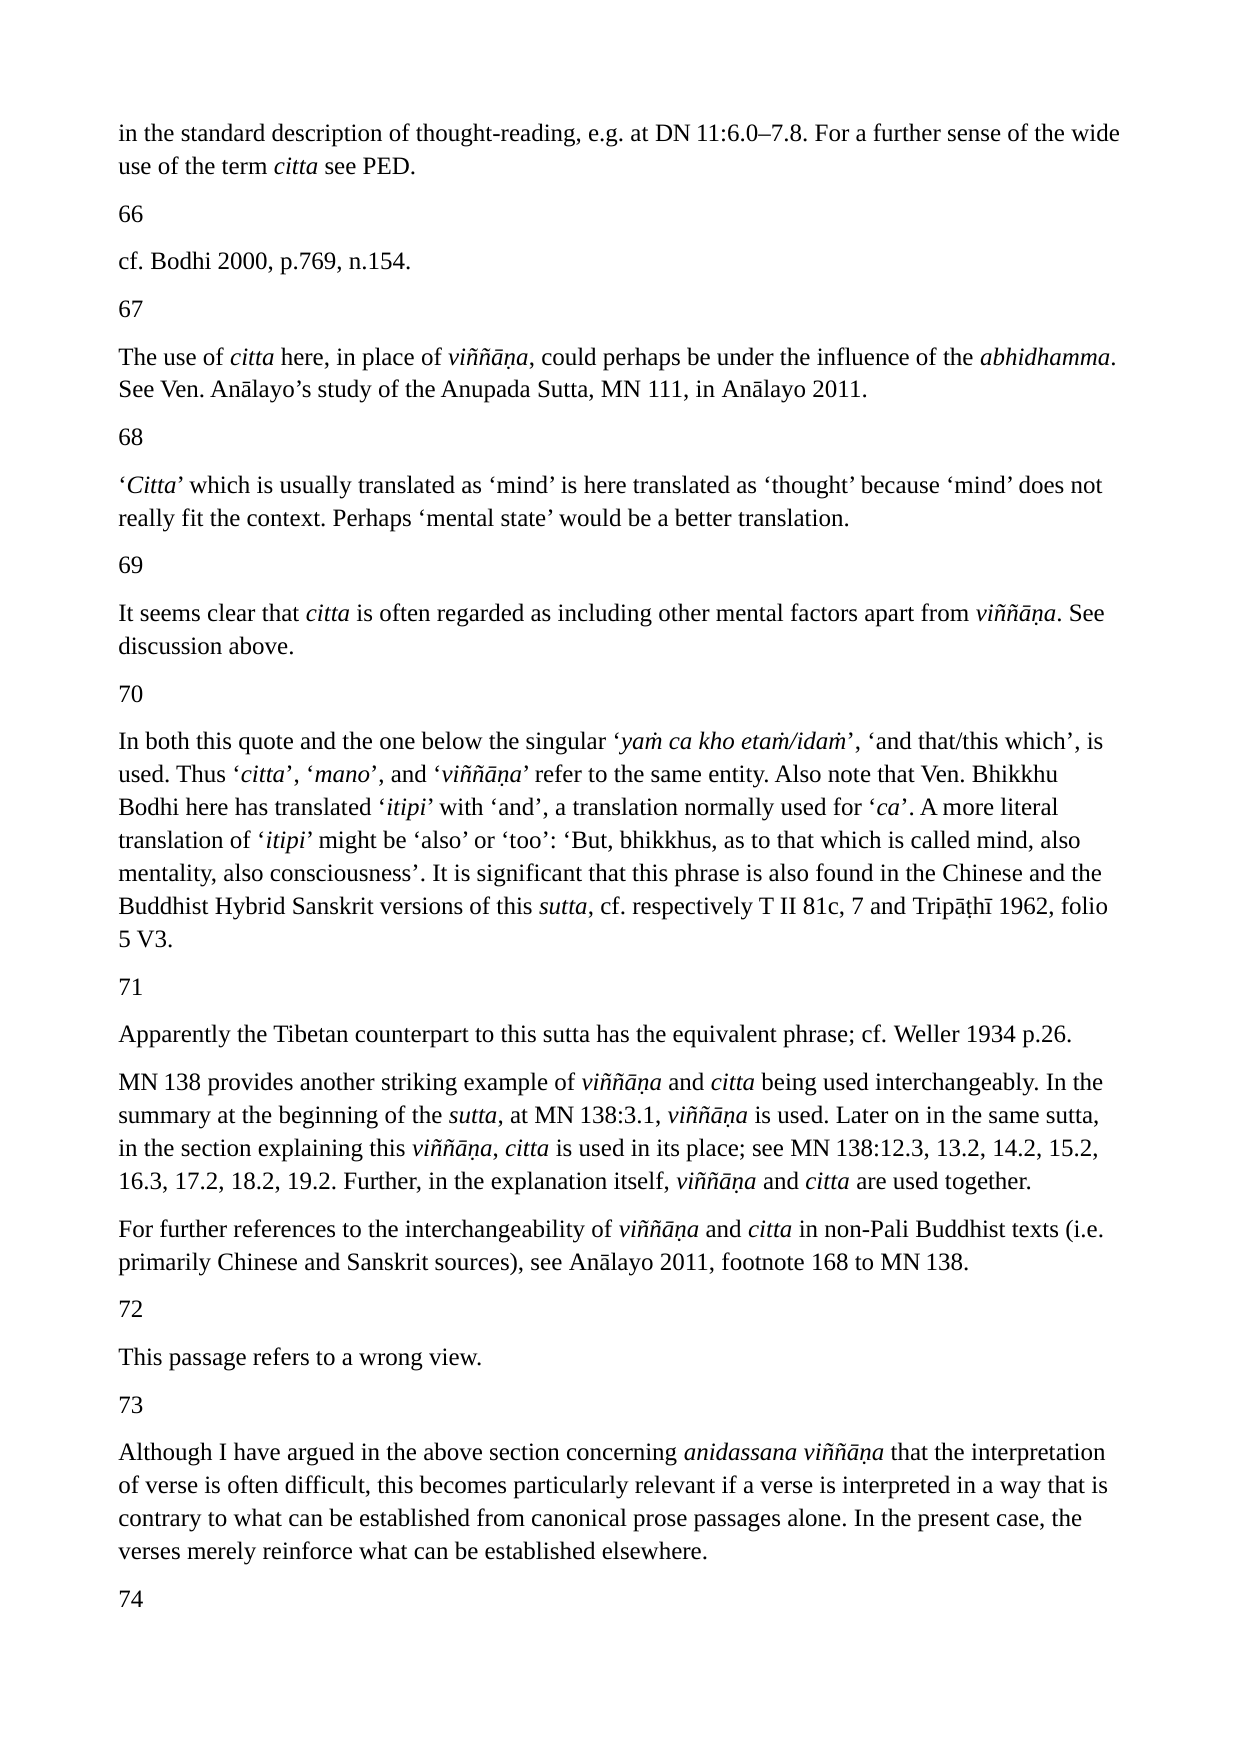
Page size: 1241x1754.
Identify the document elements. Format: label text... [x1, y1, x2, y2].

text It seems clear that citta is often regarded as including other mental factors apart from viññāṇa. See discussion above. [118, 598, 1122, 660]
text 70 [118, 679, 1122, 707]
text In both this quote and the one below the singular ‘yaṁ ca kho etaṁ/idaṁ’, ‘and that/this which’, is used. Thus ‘citta’, ‘mano’, and ‘viññāṇa’ refer to the same entity. Also note that Ven. Bhikkhu Bodhi here has translated ‘itipi’ with ‘and’, a translation normally used for ‘ca’. A more literal translation of ‘itipi’ might be ‘also’ or ‘too’: ‘But, bhikkhus, as to that which is called mind, also mentality, also consciousness’. It is significant that this phrase is also found in the Chinese and the Buddhist Hybrid Sanskrit versions of this sutta, cf. respectively T II 81c, 7 and Tripāṭhī 1962, folio 5 V3. [118, 726, 1122, 953]
text 67 [118, 294, 1122, 323]
text 74 [118, 1584, 1122, 1613]
text 73 [118, 1390, 1122, 1418]
text cf. Bodhi 2000, p.769, n.154. [118, 246, 1122, 275]
text Apparently the Tibetan counterpart to this sutta has the equivalent phrase; cf. Weller 1934 p.26. [118, 1019, 1122, 1048]
text The use of citta here, in place of viññāṇa, could perhaps be under the influence of the abhidhamma. See Ven. Anālayo’s study of the Anupada Sutta, MN 111, in Anālayo 2011. [118, 342, 1122, 403]
text 71 [118, 972, 1122, 1001]
text 69 [118, 550, 1122, 579]
text Although I have argued in the above section concerning anidassana viññāṇa that the interpretation of verse is often difficult, this becomes particularly relevant if a verse is interpreted in a way that is contrary to what can be established from canonical prose passages alone. In the present case, the verses merely reinforce what can be established elsewhere. [118, 1437, 1122, 1565]
text MN 138 provides another striking example of viññāṇa and citta being used interchangeably. In the summary at the beginning of the sutta, at MN 138:3.1, viññāṇa is used. Later on in the same sutta, in the section explaining this viññāṇa, citta is used in its place; see MN 138:12.3, 13.2, 14.2, 15.2, 16.3, 17.2, 18.2, 19.2. Further, in the explanation itself, viññāṇa and citta are used together. [118, 1067, 1122, 1195]
text ‘Citta’ which is usually translated as ‘mind’ is here translated as ‘thought’ because ‘mind’ does not really fit the context. Perhaps ‘mental state’ would be a better translation. [118, 470, 1122, 532]
text This passage refers to a wrong view. [118, 1342, 1122, 1371]
text For further references to the interchangeability of viññāṇa and citta in non-Pali Buddhist texts (i.e. primarily Chinese and Sanskrit sources), see Anālayo 2011, footnote 168 to MN 138. [118, 1214, 1122, 1276]
text in the standard description of thought-reading, e.g. at DN 11:6.0–7.8. For a further sense of the wide use of the term citta see PED. [118, 118, 1122, 180]
text 66 [118, 199, 1122, 227]
text 72 [118, 1294, 1122, 1323]
text 68 [118, 422, 1122, 451]
